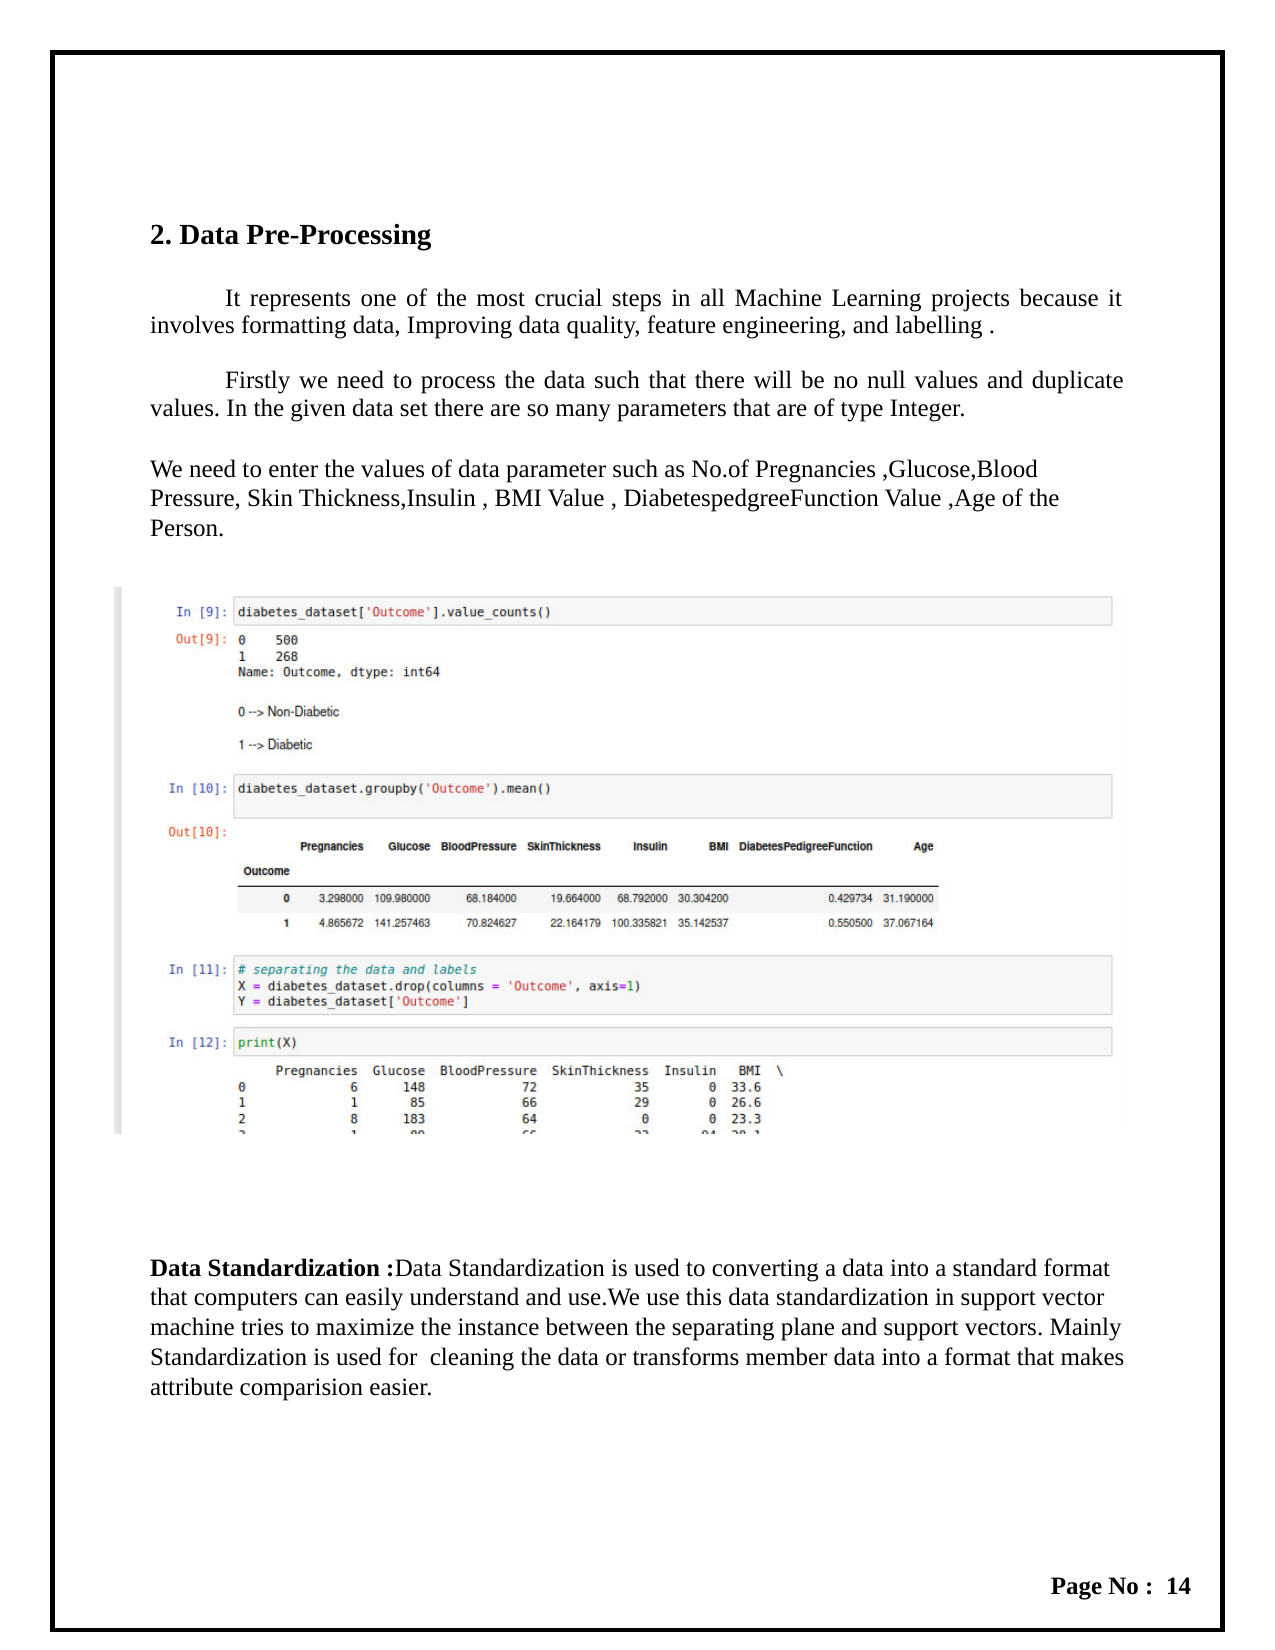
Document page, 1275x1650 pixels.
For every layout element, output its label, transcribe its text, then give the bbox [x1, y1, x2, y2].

text It represents one of the most crucial steps in all Machine Learning projects because it involves formatting data, Improving data quality, feature engineering, and labelling . [150, 284, 1123, 339]
text 2. Data Pre-Processing [150, 217, 1125, 251]
picture [113, 587, 1131, 1134]
text Firstly we need to process the data such that there will be no null values and duplicate values. In the given data set there are so many parameters that are of type Integer. [150, 366, 1125, 422]
text Data Standardization :Data Standardization is used to converting a data into a standard format that computers can easily understand and use.We use this data standardization in support vector machine tries to maximize the instance between the separating plane and support vectors. Mainly Standardization is used for cleaning the data or transforms member data into a format that makes attribute comparision easier. [150, 1252, 1129, 1401]
text We need to enter the values of data parameter such as No.of Pregnancies ,Glucose,Blood Pressure, Skin Thickness,Insulin , BMI Value , DiabetespedgreeFunction Value ,Age of the Person. [150, 453, 1129, 543]
